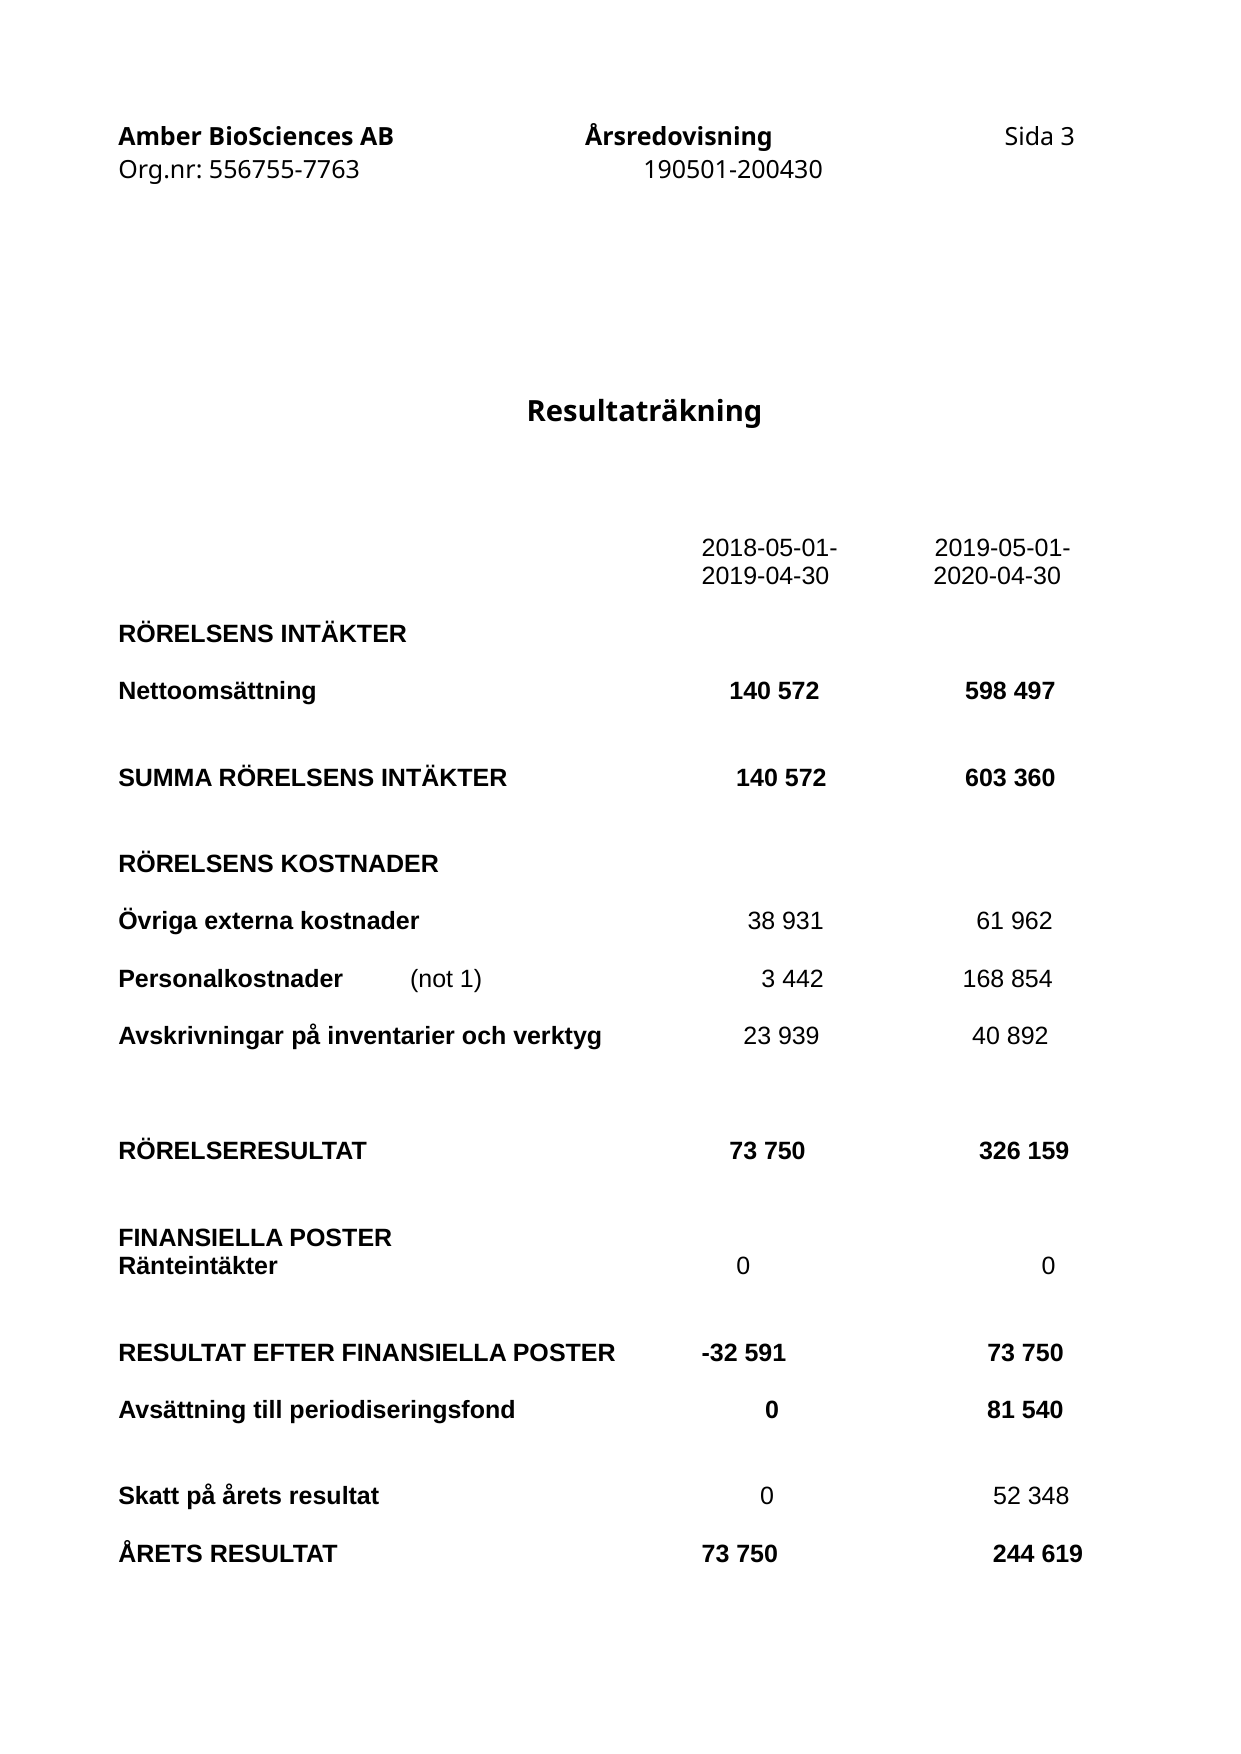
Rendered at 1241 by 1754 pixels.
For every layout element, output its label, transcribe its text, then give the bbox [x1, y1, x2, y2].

text Amber BioSciences AB Årsredovisning Sida 3 [118, 118, 1122, 152]
text RÖRELSERESULTAT 73 750 326 159 [118, 1136, 1122, 1165]
text RESULTAT EFTER FINANSIELLA POSTER -32 591 73 750 [118, 1337, 1122, 1366]
text Resultaträkning [118, 391, 1122, 430]
text RÖRELSENS INTÄKTER [118, 619, 1122, 647]
text Övriga externa kostnader 38 931 61 962 [118, 906, 1122, 935]
text SUMMA RÖRELSENS INTÄKTER 140 572 603 360 [118, 762, 1122, 791]
text Ränteintäkter 0 0 [118, 1251, 1122, 1280]
text Skatt på årets resultat 0 52 348 [118, 1481, 1122, 1510]
text Avskrivningar på inventarier och verktyg 23 939 40 892 [118, 1021, 1122, 1050]
text RÖRELSENS KOSTNADER [118, 849, 1122, 877]
text Org.nr: 556755-7763 190501-200430 [118, 152, 1122, 186]
text 2019-04-30 2020-04-30 [118, 561, 1122, 590]
text ÅRETS RESULTAT 73 750 244 619 [118, 1539, 1122, 1567]
text FINANSIELLA POSTER [118, 1222, 1122, 1251]
text 2018-05-01- 2019-05-01- [118, 532, 1122, 561]
text Avsättning till periodiseringsfond 0 81 540 [118, 1395, 1122, 1424]
text Personalkostnader (not 1) 3 442 168 854 [118, 964, 1122, 992]
text Nettoomsättning 140 572 598 497 [118, 676, 1122, 705]
